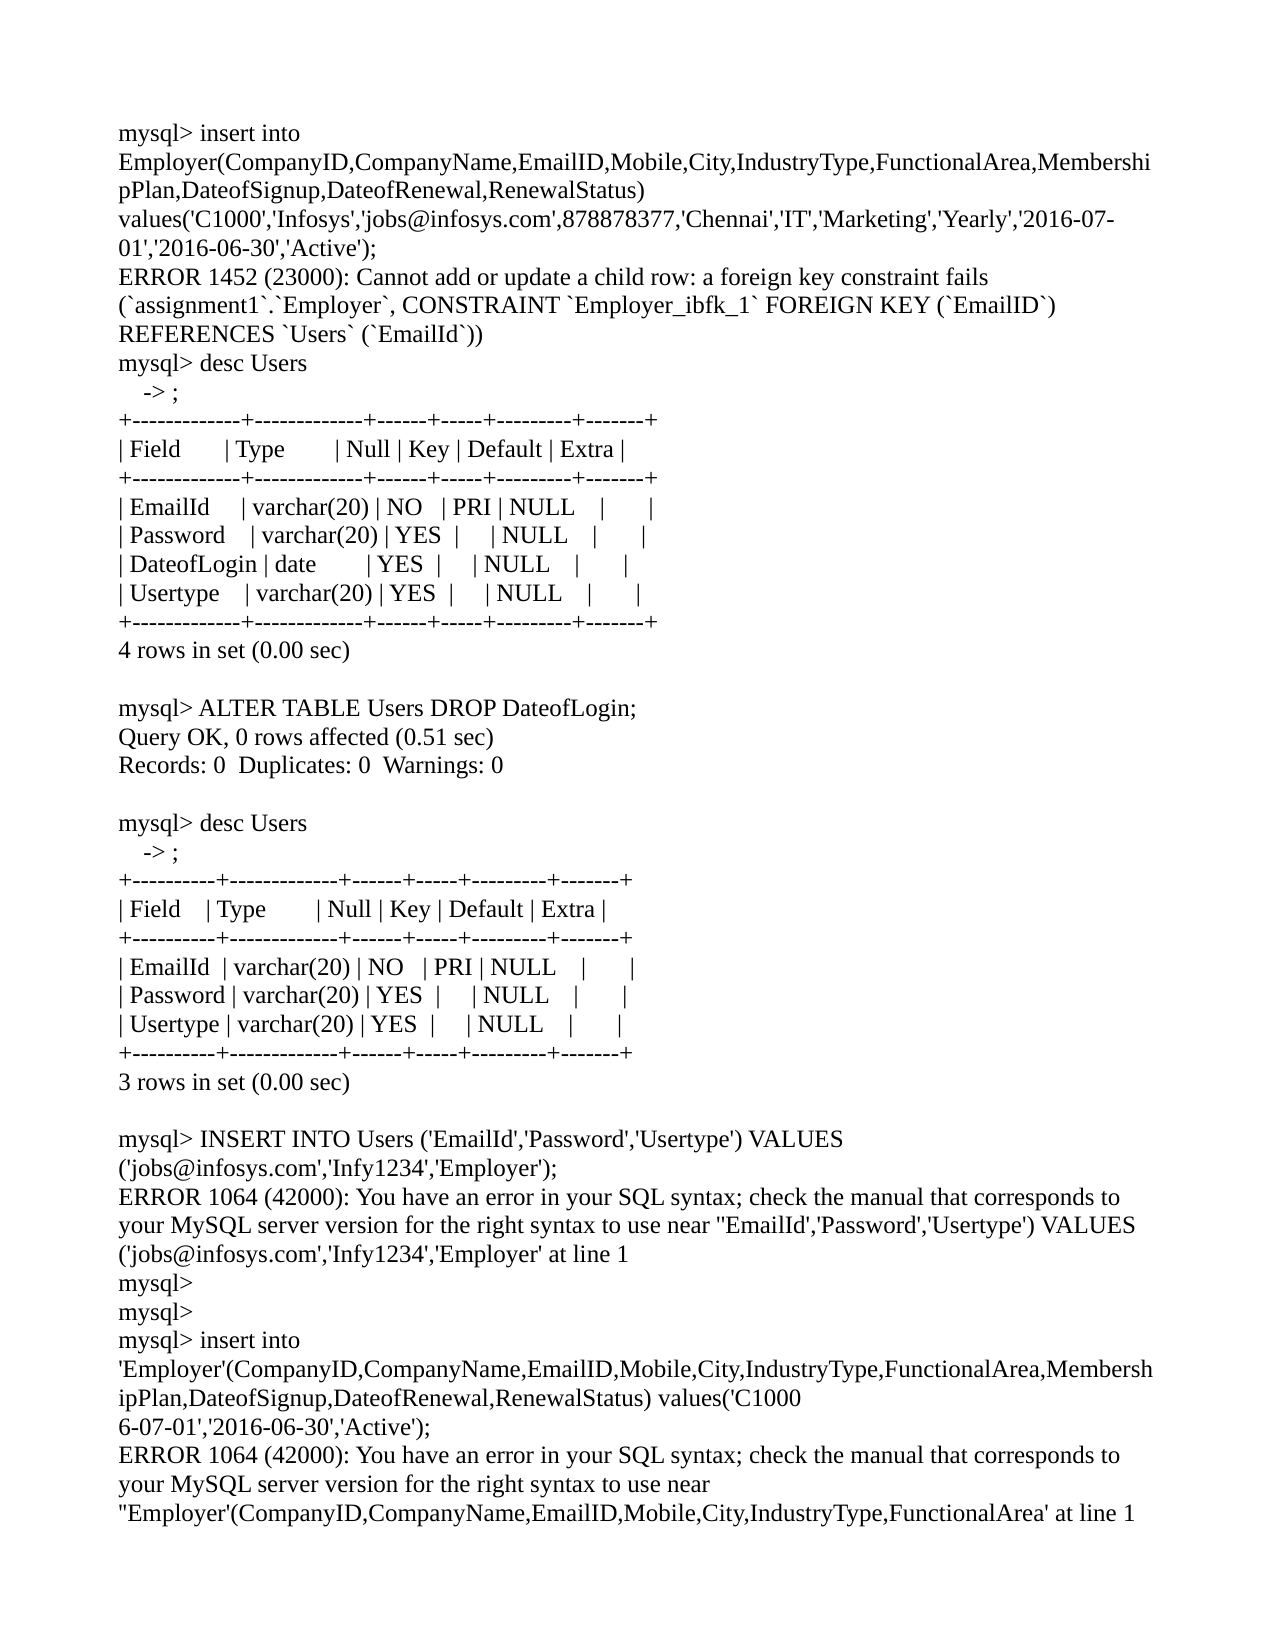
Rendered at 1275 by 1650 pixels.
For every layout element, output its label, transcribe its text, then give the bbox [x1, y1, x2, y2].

text | EmailId | varchar(20) | NO | PRI | NULL | | [118, 492, 1157, 521]
text mysql> INSERT INTO Users ('EmailId','Password','Usertype') VALUES ('jobs@infosys.com','Infy1234','Employer'); [118, 1124, 1157, 1182]
text 3 rows in set (0.00 sec) [118, 1067, 1157, 1096]
text mysql> insert into 'Employer'(CompanyID,CompanyName,EmailID,Mobile,City,IndustryType,FunctionalArea,MembershipPlan,DateofSignup,DateofRenewal,RenewalStatus) values('C1000 6-07-01','2016-06-30','Active'); [118, 1326, 1157, 1441]
text mysql> desc Users [118, 348, 1157, 377]
text 4 rows in set (0.00 sec) [118, 636, 1157, 664]
text | Field | Type | Null | Key | Default | Extra | [118, 894, 1157, 923]
text ERROR 1064 (42000): You have an error in your SQL syntax; check the manual that corresponds to your MySQL server version for the right syntax to use near ''Employer'(CompanyID,CompanyName,EmailID,Mobile,City,IndustryType,FunctionalArea' at line 1 [118, 1441, 1157, 1527]
text | DateofLogin | date | YES | | NULL | | [118, 549, 1157, 578]
text +----------+-------------+------+-----+---------+-------+ [118, 866, 1157, 894]
text | Usertype | varchar(20) | YES | | NULL | | [118, 578, 1157, 607]
text ERROR 1452 (23000): Cannot add or update a child row: a foreign key constraint fails (`assignment1`.`Employer`, CONSTRAINT `Employer_ibfk_1` FOREIGN KEY (`EmailID`) REFERENCES `Users` (`EmailId`)) [118, 262, 1157, 348]
text +-------------+-------------+------+-----+---------+-------+ [118, 406, 1157, 434]
text | EmailId | varchar(20) | NO | PRI | NULL | | [118, 952, 1157, 981]
text mysql> insert into Employer(CompanyID,CompanyName,EmailID,Mobile,City,IndustryType,FunctionalArea,MembershipPlan,DateofSignup,DateofRenewal,RenewalStatus) values('C1000','Infosys','jobs@infosys.com',878878377,'Chennai','IT','Marketing','Yearly','2016-07-01','2016-06-30','Active'); [118, 118, 1157, 262]
text | Password | varchar(20) | YES | | NULL | | [118, 521, 1157, 549]
text +----------+-------------+------+-----+---------+-------+ [118, 1038, 1157, 1067]
text | Password | varchar(20) | YES | | NULL | | [118, 981, 1157, 1009]
text mysql> [118, 1268, 1157, 1297]
text +----------+-------------+------+-----+---------+-------+ [118, 923, 1157, 952]
text ERROR 1064 (42000): You have an error in your SQL syntax; check the manual that corresponds to your MySQL server version for the right syntax to use near ''EmailId','Password','Usertype') VALUES ('jobs@infosys.com','Infy1234','Employer' at line 1 [118, 1182, 1157, 1268]
text +-------------+-------------+------+-----+---------+-------+ [118, 607, 1157, 636]
text +-------------+-------------+------+-----+---------+-------+ [118, 463, 1157, 492]
text Records: 0 Duplicates: 0 Warnings: 0 [118, 751, 1157, 779]
text | Usertype | varchar(20) | YES | | NULL | | [118, 1009, 1157, 1038]
text -> ; [118, 837, 1157, 866]
text -> ; [118, 377, 1157, 406]
text Query OK, 0 rows affected (0.51 sec) [118, 722, 1157, 751]
text mysql> [118, 1297, 1157, 1326]
text | Field | Type | Null | Key | Default | Extra | [118, 434, 1157, 463]
text mysql> ALTER TABLE Users DROP DateofLogin; [118, 693, 1157, 722]
text mysql> desc Users [118, 808, 1157, 837]
